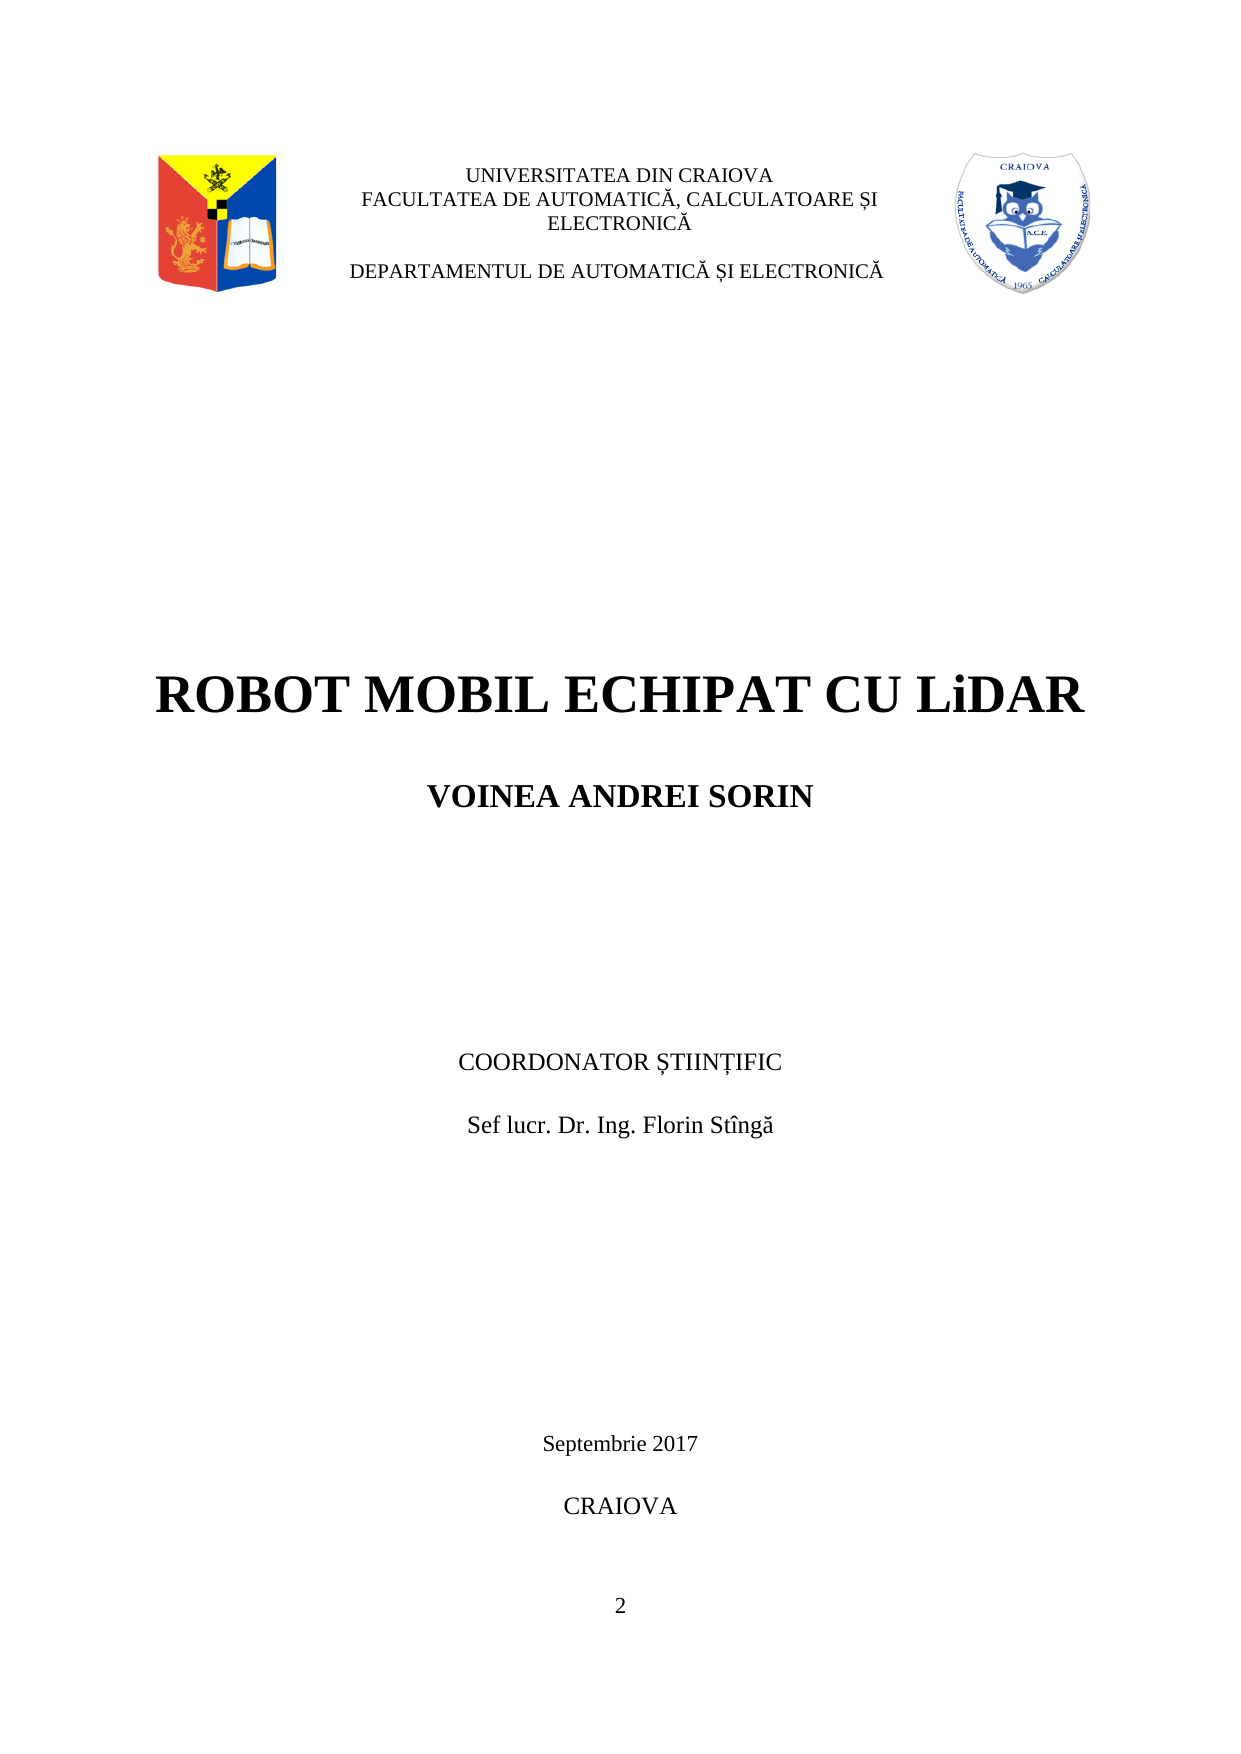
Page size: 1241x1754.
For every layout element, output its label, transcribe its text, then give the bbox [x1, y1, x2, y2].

text Sef lucr. Dr. Ing. Florin Stîngă [150, 1111, 1091, 1139]
picture [954, 152, 1091, 294]
text COORDONATOR ȘTIINȚIFIC [150, 1047, 1091, 1075]
text Septembrie 2017 [150, 1430, 1091, 1457]
text VOINEA ANDREI SORIN [150, 776, 1091, 815]
table_header [139, 150, 295, 297]
text CRAIOVA [150, 1491, 1091, 1519]
text ROBOT MOBIL ECHIPAT CU LiDAR [150, 662, 1091, 724]
table_header [943, 150, 1102, 297]
table_header UNIVERSITATEA DIN CRAIOVA FACULTATEA DE AUTOMATICĂ, CALCULATOARE ȘI ELECTRONICĂ DEPARTAMENTUL DE AUTOMATICĂ ȘI ELECTRONICĂ [295, 150, 943, 297]
picture [158, 155, 277, 292]
